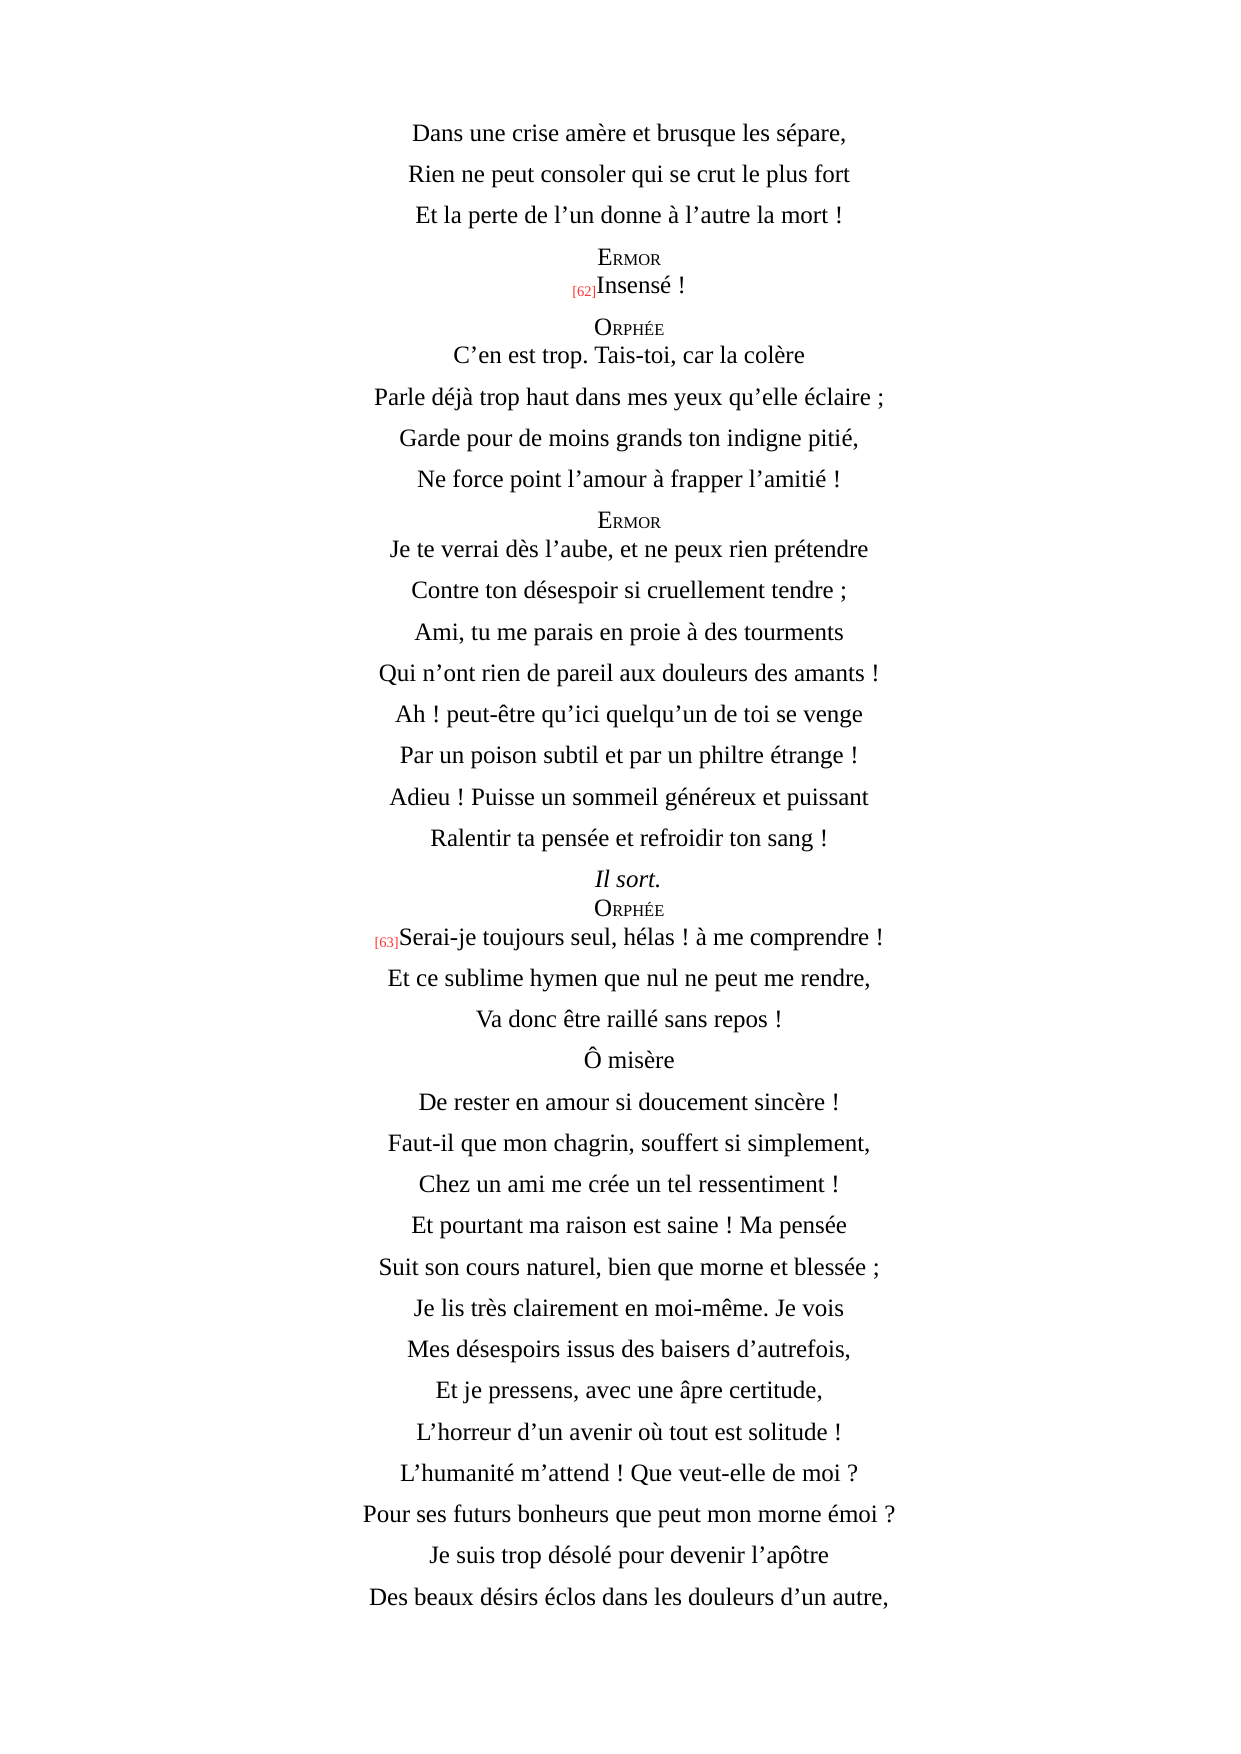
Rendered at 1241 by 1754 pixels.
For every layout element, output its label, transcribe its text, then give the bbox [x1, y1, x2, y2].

text Et ce sublime hymen que nul ne peut me rendre, [118, 963, 1122, 992]
text Va donc être raillé sans repos ! [118, 1004, 1122, 1033]
text Ô misère [118, 1046, 1122, 1074]
text Je te verrai dès l’aube, et ne peux rien prétendre [118, 534, 1122, 563]
text Je lis très clairement en moi-même. Je vois [118, 1293, 1122, 1322]
text Orphée [118, 312, 1122, 341]
text Ralentir ta pensée et refroidir ton sang ! [118, 823, 1122, 852]
text Pour ses futurs bonheurs que peut mon morne émoi ? [118, 1499, 1122, 1528]
text Ne force point l’amour à frapper l’amitié ! [118, 464, 1122, 493]
text Ermor [118, 242, 1122, 271]
text L’horreur d’un avenir où tout est solitude ! [118, 1417, 1122, 1446]
text Par un poison subtil et par un philtre étrange ! [118, 741, 1122, 769]
text Ermor [118, 506, 1122, 534]
text Chez un ami me crée un tel ressentiment ! [118, 1169, 1122, 1198]
text [62]Insensé ! [118, 271, 1122, 299]
text Rien ne peut consoler qui se crut le plus fort [118, 159, 1122, 188]
text Suit son cours naturel, bien que morne et blessée ; [118, 1252, 1122, 1281]
text Contre ton désespoir si cruellement tendre ; [118, 576, 1122, 604]
text Ah ! peut-être qu’ici quelqu’un de toi se venge [118, 699, 1122, 728]
text Garde pour de moins grands ton indigne pitié, [118, 423, 1122, 452]
text Adieu ! Puisse un sommeil généreux et puissant [118, 782, 1122, 811]
text De rester en amour si doucement sincère ! [118, 1087, 1122, 1116]
text Il sort. [118, 864, 1122, 893]
text Et la perte de l’un donne à l’autre la mort ! [118, 201, 1122, 229]
text Faut-il que mon chagrin, souffert si simplement, [118, 1128, 1122, 1157]
text Mes désespoirs issus des baisers d’autrefois, [118, 1334, 1122, 1363]
text Ami, tu me parais en proie à des tourments [118, 617, 1122, 646]
text C’en est trop. Tais-toi, car la colère [118, 341, 1122, 369]
text Des beaux désirs éclos dans les douleurs d’un autre, [118, 1582, 1122, 1611]
text Et pourtant ma raison est saine ! Ma pensée [118, 1211, 1122, 1239]
text Qui n’ont rien de pareil aux douleurs des amants ! [118, 658, 1122, 687]
text Parle déjà trop haut dans mes yeux qu’elle éclaire ; [118, 382, 1122, 411]
text [63]Serai-je toujours seul, hélas ! à me comprendre ! [118, 922, 1122, 951]
text Orphée [118, 893, 1122, 922]
text Dans une crise amère et brusque les sépare, [118, 118, 1122, 147]
text Je suis trop désolé pour devenir l’apôtre [118, 1541, 1122, 1569]
text Et je pressens, avec une âpre certitude, [118, 1376, 1122, 1404]
text L’humanité m’attend ! Que veut-elle de moi ? [118, 1458, 1122, 1487]
